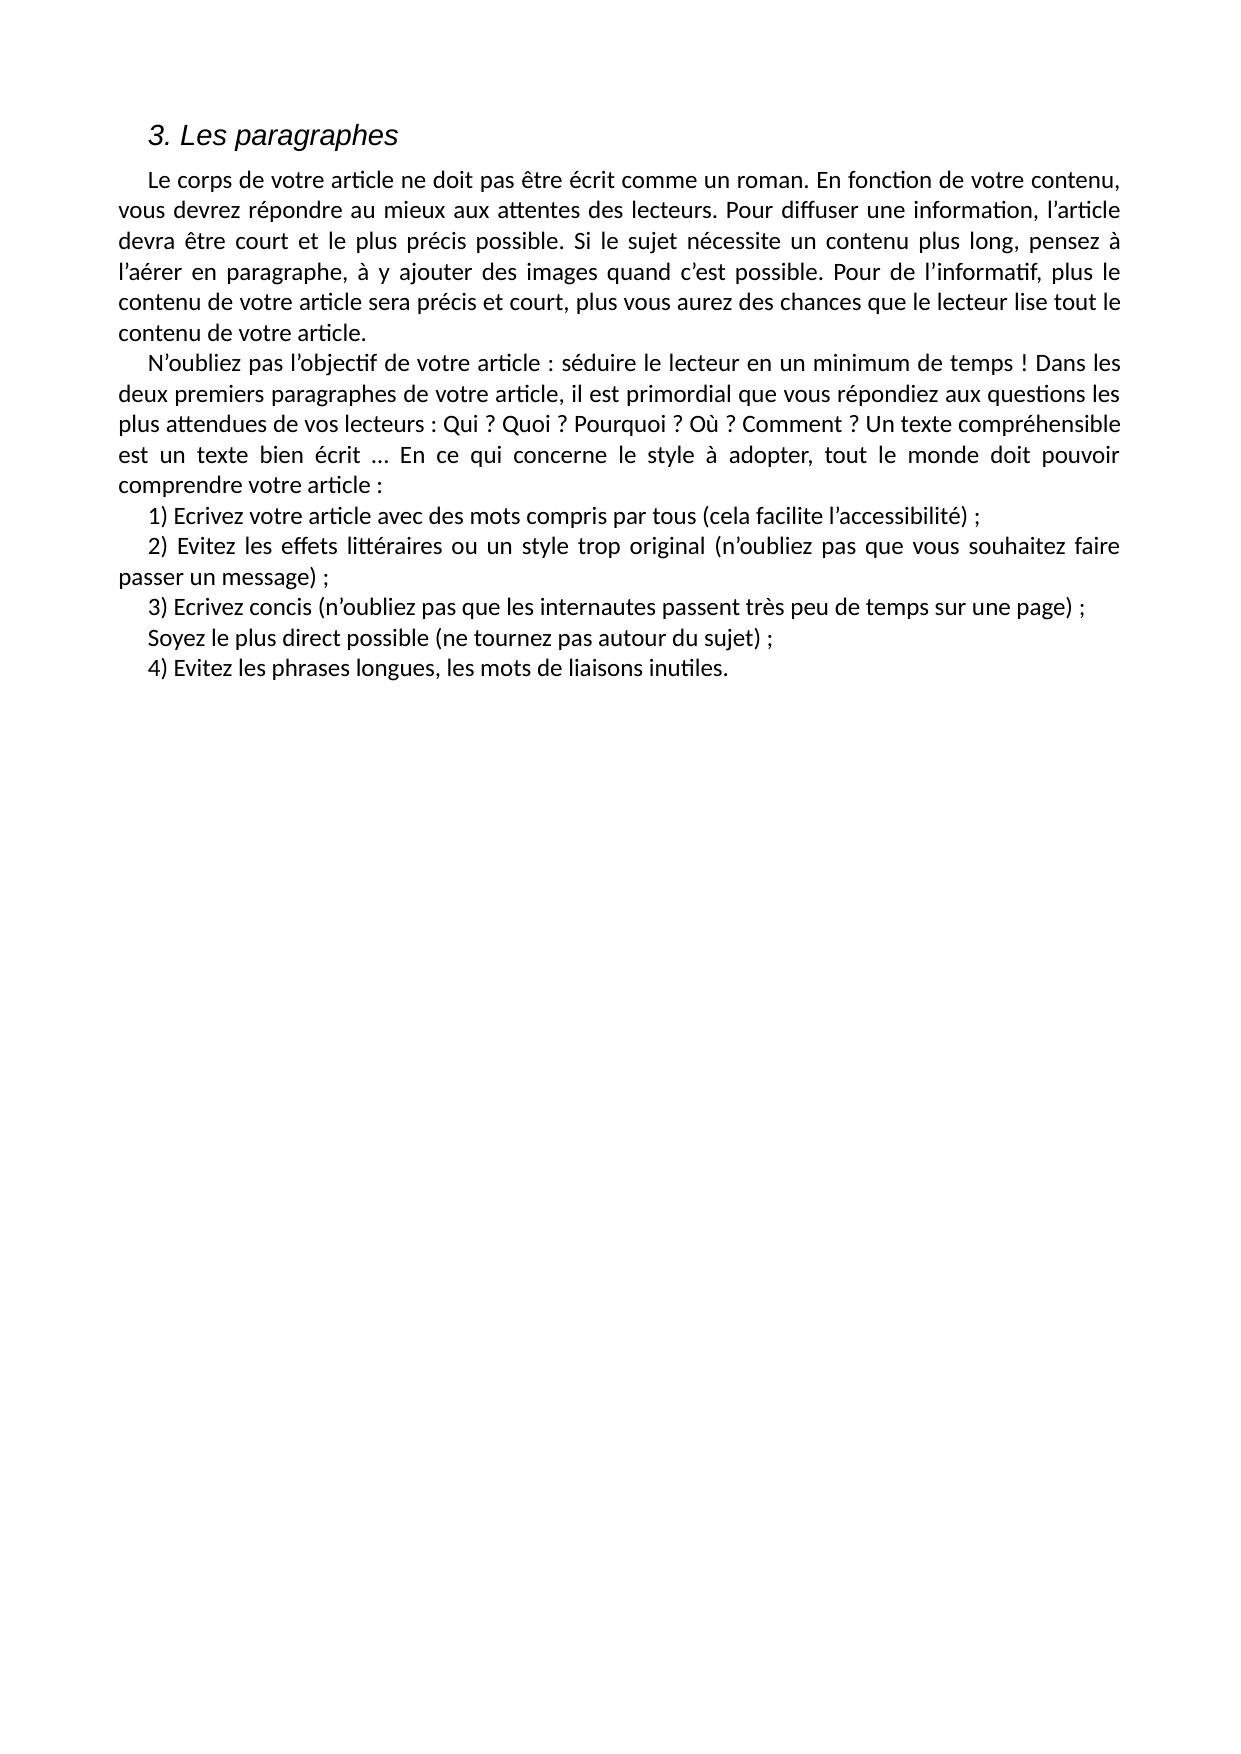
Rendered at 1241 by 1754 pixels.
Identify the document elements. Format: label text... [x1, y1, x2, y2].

text Le corps de votre article ne doit pas être écrit comme un roman. En fonction de votre contenu, vous devrez répondre au mieux aux attentes des lecteurs. Pour diffuser une information, l’article devra être court et le plus précis possible. Si le sujet nécessite un contenu plus long, pensez à l’aérer en paragraphe, à y ajouter des images quand c’est possible. Pour de l’informatif, plus le contenu de votre article sera précis et court, plus vous aurez des chances que le lecteur lise tout le contenu de votre article. [118, 164, 1122, 347]
text 1) Ecrivez votre article avec des mots compris par tous (cela facilite l’accessibilité) ; [118, 500, 1122, 530]
subtitle 3. Les paragraphes [118, 118, 1122, 152]
text 4) Evitez les phrases longues, les mots de liaisons inutiles. [118, 652, 1122, 683]
text Soyez le plus direct possible (ne tournez pas autour du sujet) ; [118, 622, 1122, 652]
text N’oubliez pas l’objectif de votre article : séduire le lecteur en un minimum de temps ! Dans les deux premiers paragraphes de votre article, il est primordial que vous répondiez aux questions les plus attendues de vos lecteurs : Qui ? Quoi ? Pourquoi ? Où ? Comment ? Un texte compréhensible est un texte bien écrit … En ce qui concerne le style à adopter, tout le monde doit pouvoir comprendre votre article : [118, 347, 1122, 500]
text 2) Evitez les effets littéraires ou un style trop original (n’oubliez pas que vous souhaitez faire passer un message) ; [118, 530, 1122, 591]
text 3) Ecrivez concis (n’oubliez pas que les internautes passent très peu de temps sur une page) ; [118, 591, 1122, 622]
